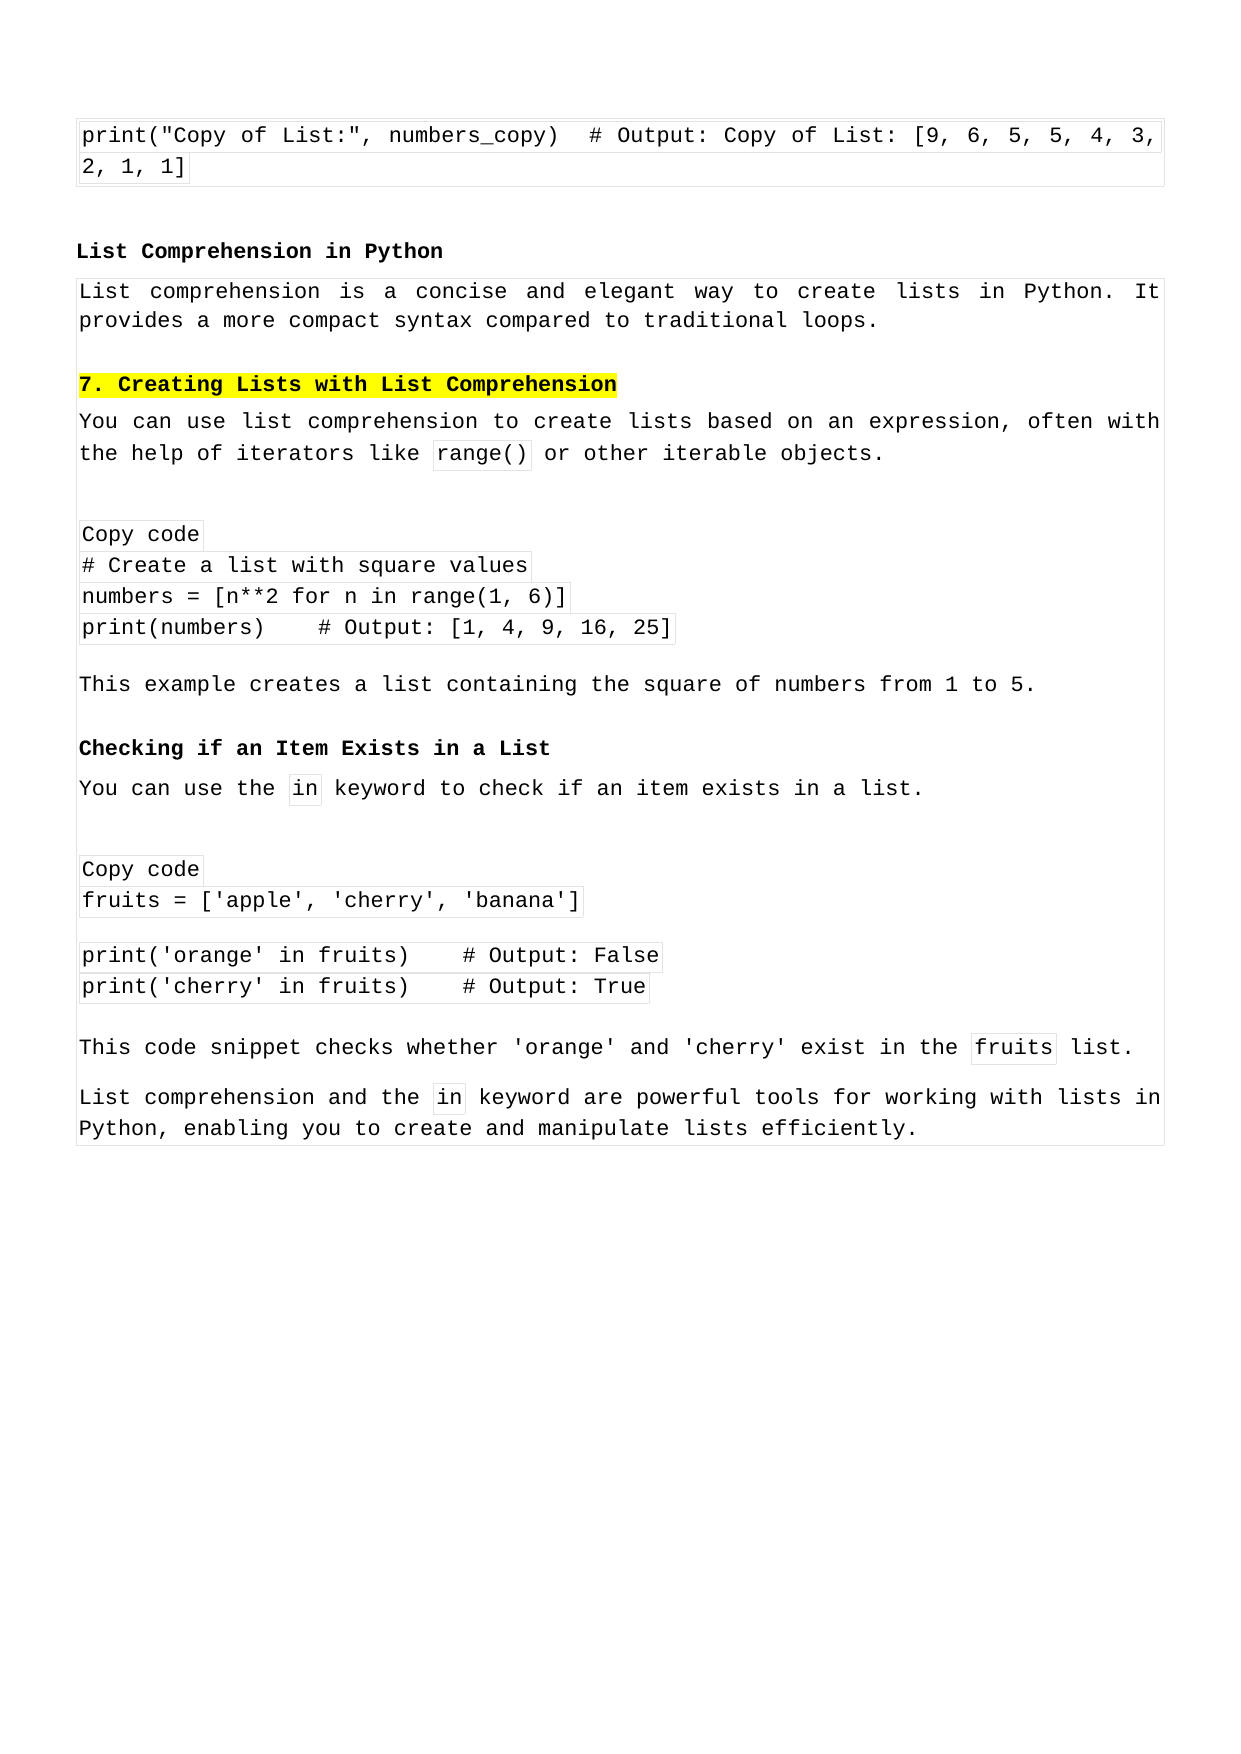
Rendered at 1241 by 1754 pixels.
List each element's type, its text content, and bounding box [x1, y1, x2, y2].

text print("Copy of List:", numbers_copy) # Output: Copy of List: [9, 6, 5, 5, 4, 3, 2, 1, 1] [77, 119, 1164, 186]
subtitle Checking if an Item Exists in a List [77, 734, 1164, 762]
text [650, 969, 1164, 1003]
text List comprehension and the in keyword are powerful tools for working with lists in Python, enabling you to create and manipulate lists efficiently. [77, 1080, 1164, 1145]
text Copy code [77, 517, 1164, 548]
text print('cherry' in fruits) # Output: True [80, 974, 649, 1003]
subtitle List Comprehension in Python [76, 240, 1164, 265]
text This example creates a list containing the square of numbers from 1 to 5. [77, 670, 1164, 698]
text fruits = ['apple', 'cherry', 'banana'] [204, 883, 1164, 917]
text List comprehension is a concise and elegant way to create lists in Python. It provides a more compact syntax compared to traditional loops. [77, 279, 1164, 334]
text print(numbers) # Output: [1, 4, 9, 16, 25] [571, 610, 1164, 644]
text print(numbers) # Output: [1, 4, 9, 16, 25] [80, 614, 675, 644]
text numbers = [n**2 for n in range(1, 6)] [532, 579, 1164, 610]
text # Create a list with square values [204, 548, 1164, 579]
text numbers = [n**2 for n in range(1, 6)] [80, 583, 570, 610]
text You can use the in keyword to check if an item exists in a list. [77, 771, 1164, 805]
text fruits = ['apple', 'cherry', 'banana'] [80, 887, 583, 917]
text # Create a list with square values [80, 552, 531, 579]
text print('orange' in fruits) # Output: False [77, 939, 1164, 969]
text This code snippet checks whether 'orange' and 'cherry' exist in the fruits list. [77, 1030, 1164, 1064]
subtitle 7. Creating Lists with List Comprehension [77, 370, 1164, 398]
text Copy code [77, 852, 1164, 883]
text You can use list comprehension to create lists based on an expression, often with the help of iterators like range() or other iterable objects. [77, 407, 1164, 470]
